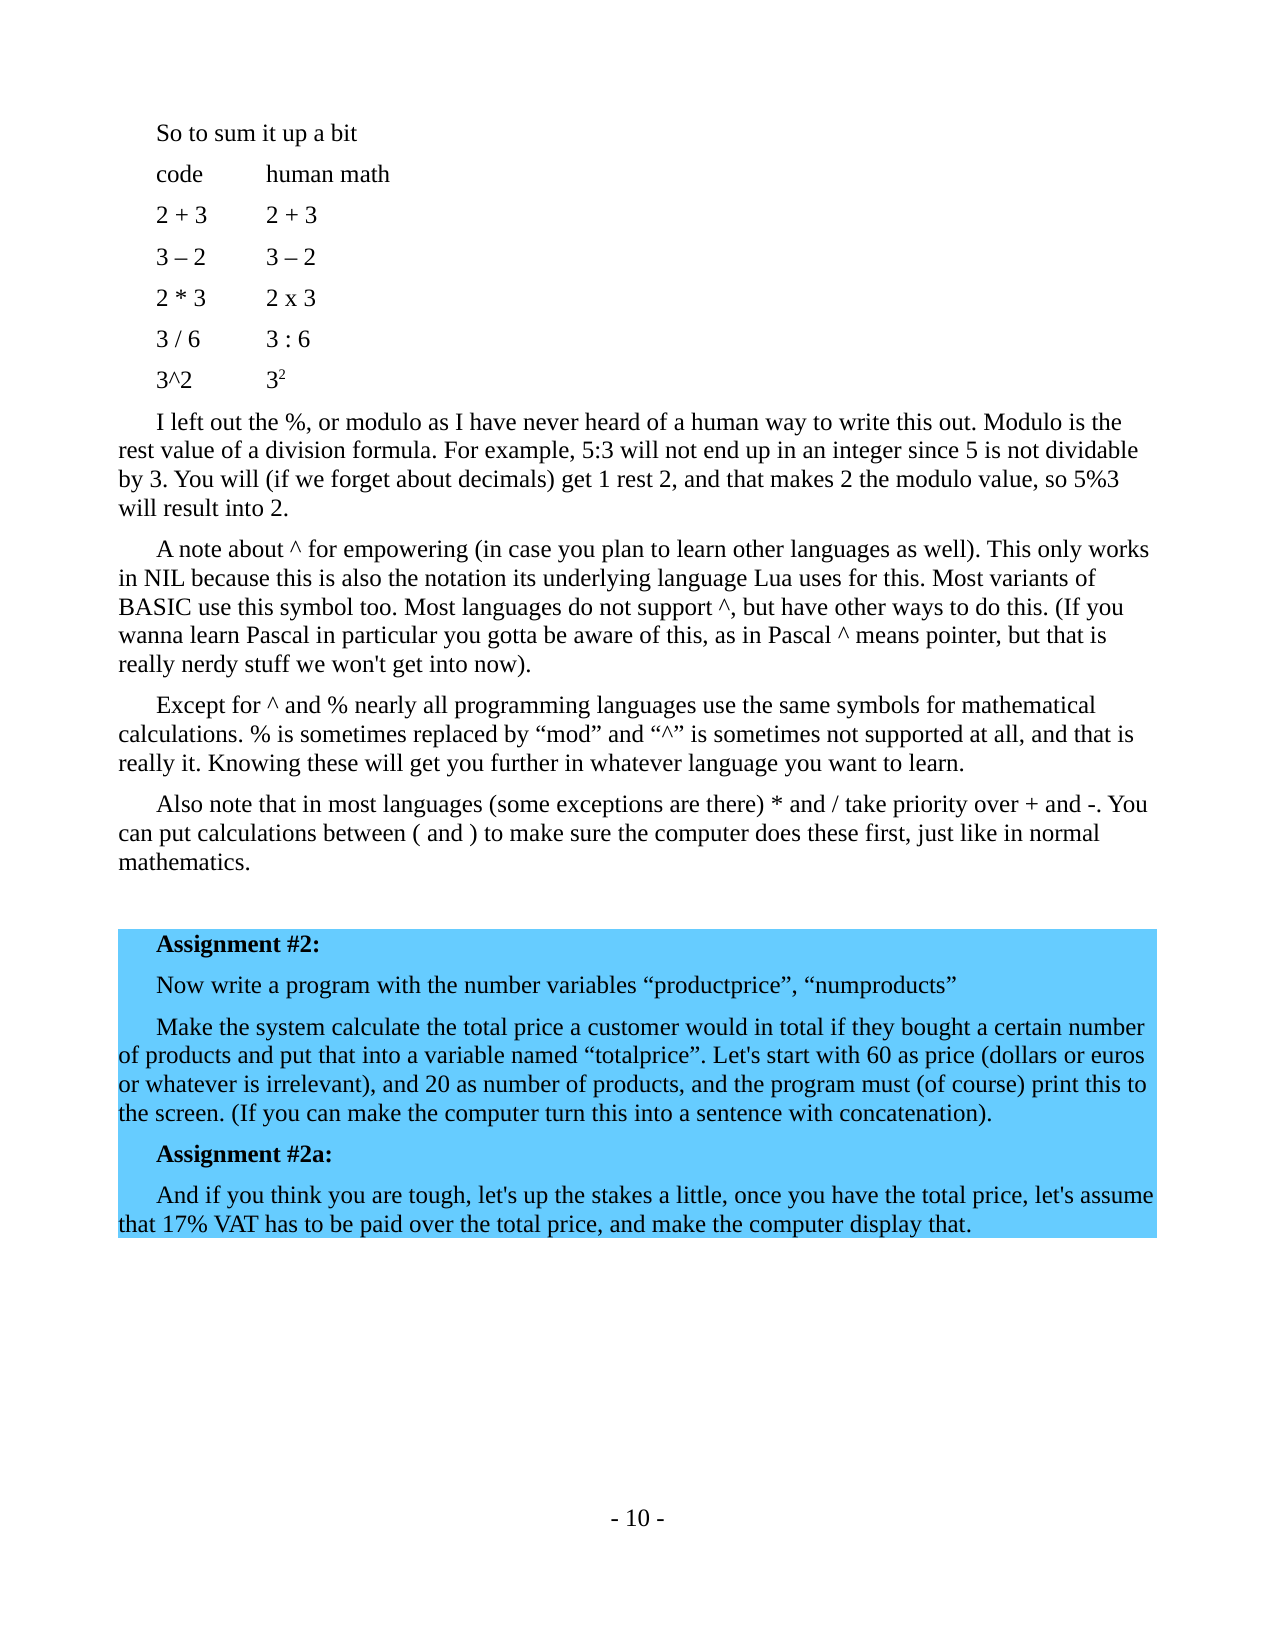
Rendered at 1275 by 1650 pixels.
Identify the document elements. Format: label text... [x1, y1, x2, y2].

text 3 – 2 3 – 2 [118, 242, 1157, 271]
text 2 + 3 2 + 3 [118, 201, 1157, 229]
text 3^2 32 [118, 366, 1157, 394]
text 3 / 6 3 : 6 [118, 324, 1157, 353]
text A note about ^ for empowering (in case you plan to learn other languages as well). This only works in NIL because this is also the notation its underlying language Lua uses for this. Most variants of BASIC use this symbol too. Most languages do not support ^, but have other ways to do this. (If you wanna learn Pascal in particular you gotta be aware of this, as in Pascal ^ means pointer, but that is really nerdy stuff we won't get into now). [118, 534, 1157, 678]
text Also note that in most languages (some exceptions are there) * and / take priority over + and -. You can put calculations between ( and ) to make sure the computer does these first, just like in normal mathematics. [118, 789, 1157, 876]
text Make the system calculate the total price a customer would in total if they bought a certain number of products and put that into a variable named “totalprice”. Let's start with 60 as price (dollars or euros or whatever is irrelevant), and 20 as number of products, and the program must (of course) print this to the screen. (If you can make the computer turn this into a sentence with concatenation). [118, 1012, 1157, 1127]
text And if you think you are tough, let's up the stakes a little, once you have the total price, let's assume that 17% VAT has to be paid over the total price, and make the computer display that. [118, 1181, 1157, 1238]
text Now write a program with the number variables “productprice”, “numproducts” [118, 971, 1157, 999]
text So to sum it up a bit [118, 118, 1157, 147]
text Assignment #2: [118, 929, 1157, 958]
text I left out the %, or modulo as I have never heard of a human way to write this out. Modulo is the rest value of a division formula. For example, 5:3 will not end up in an integer since 5 is not dividable by 3. You will (if we forget about decimals) get 1 rest 2, and that makes 2 the modulo value, so 5%3 will result into 2. [118, 407, 1157, 522]
text Except for ^ and % nearly all programming languages use the same symbols for mathematical calculations. % is sometimes replaced by “mod” and “^” is sometimes not supported at all, and that is really it. Knowing these will get you further in whatever language you want to learn. [118, 691, 1157, 777]
text Assignment #2a: [118, 1139, 1157, 1168]
text 2 * 3 2 x 3 [118, 283, 1157, 312]
text code human math [118, 159, 1157, 188]
